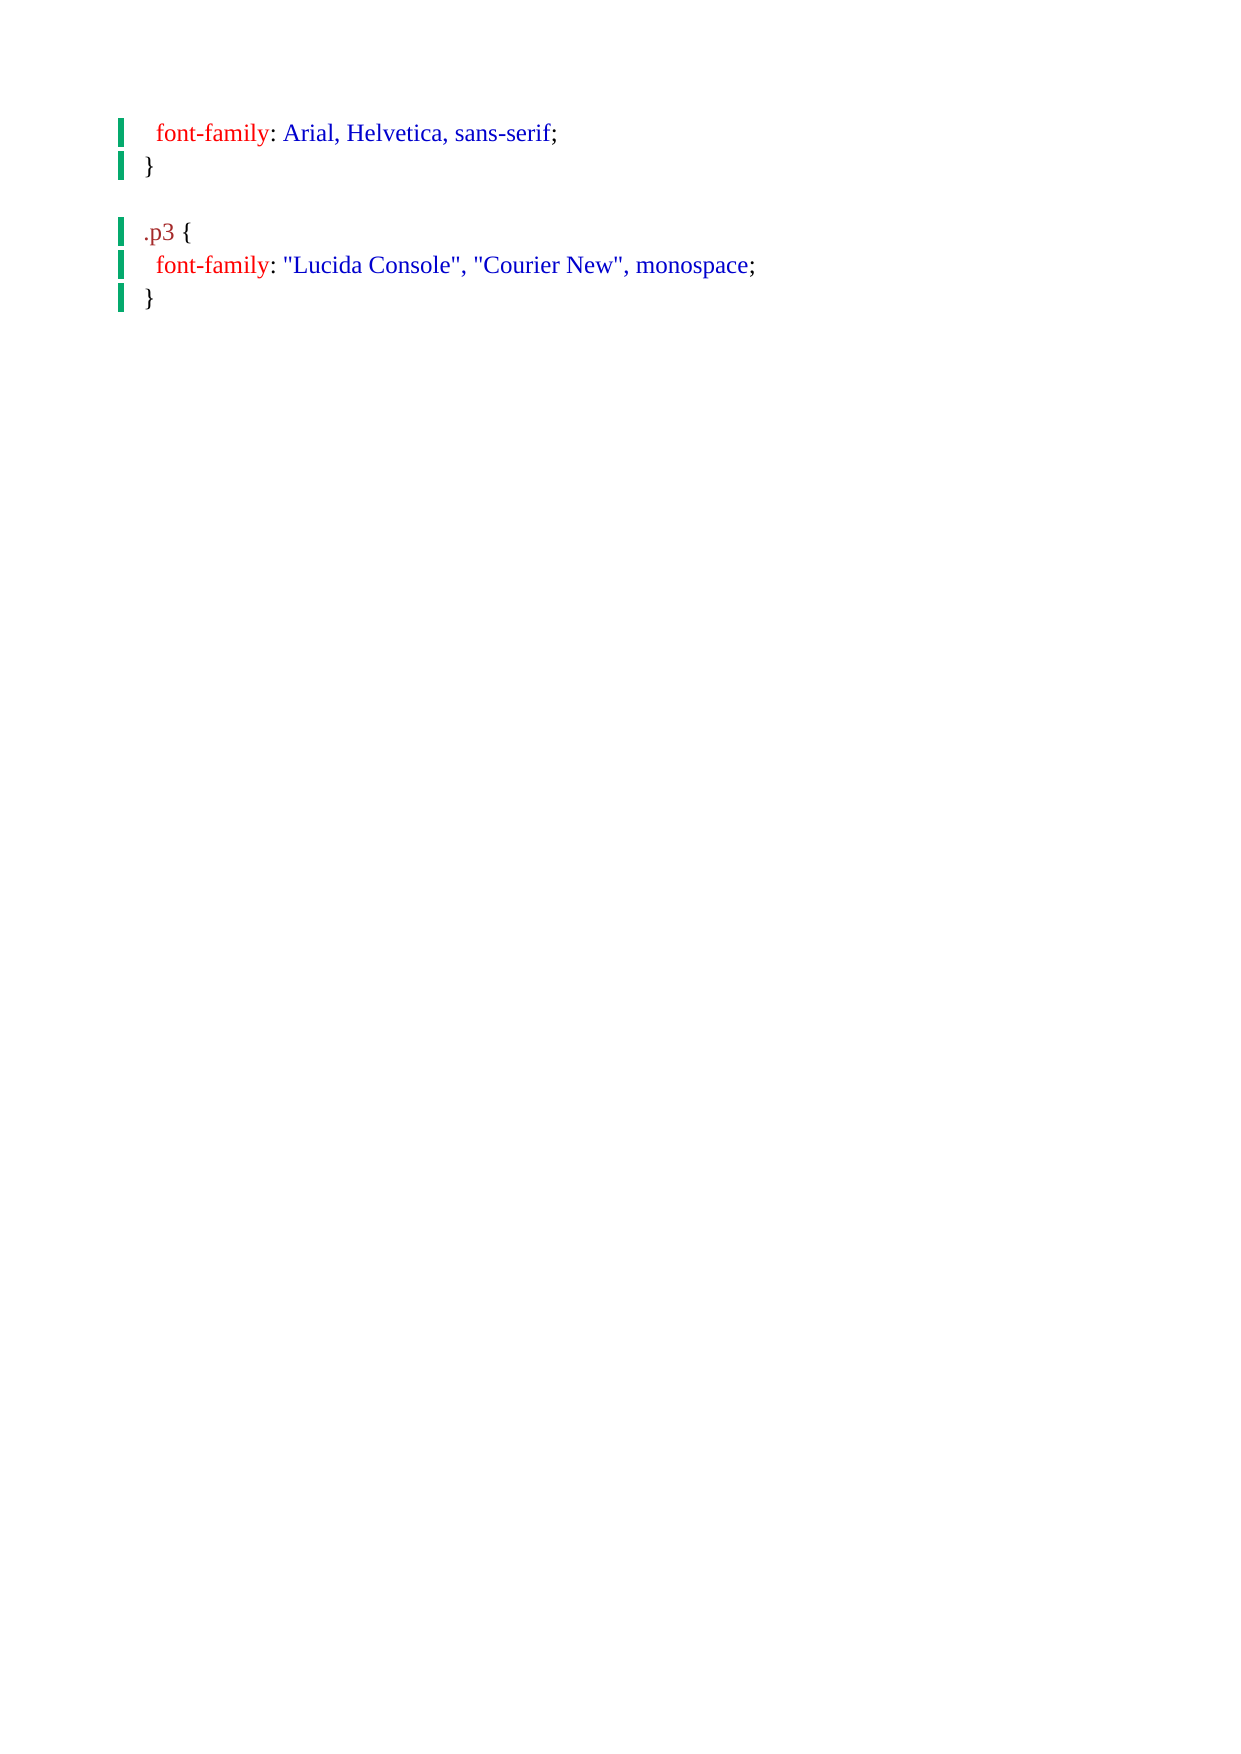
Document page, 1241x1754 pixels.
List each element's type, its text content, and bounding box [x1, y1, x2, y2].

text font-family: Arial, Helvetica, sans-serif; } .p3 { font-family: "Lucida Console", "Courier New", monospace; } [118, 118, 1122, 312]
